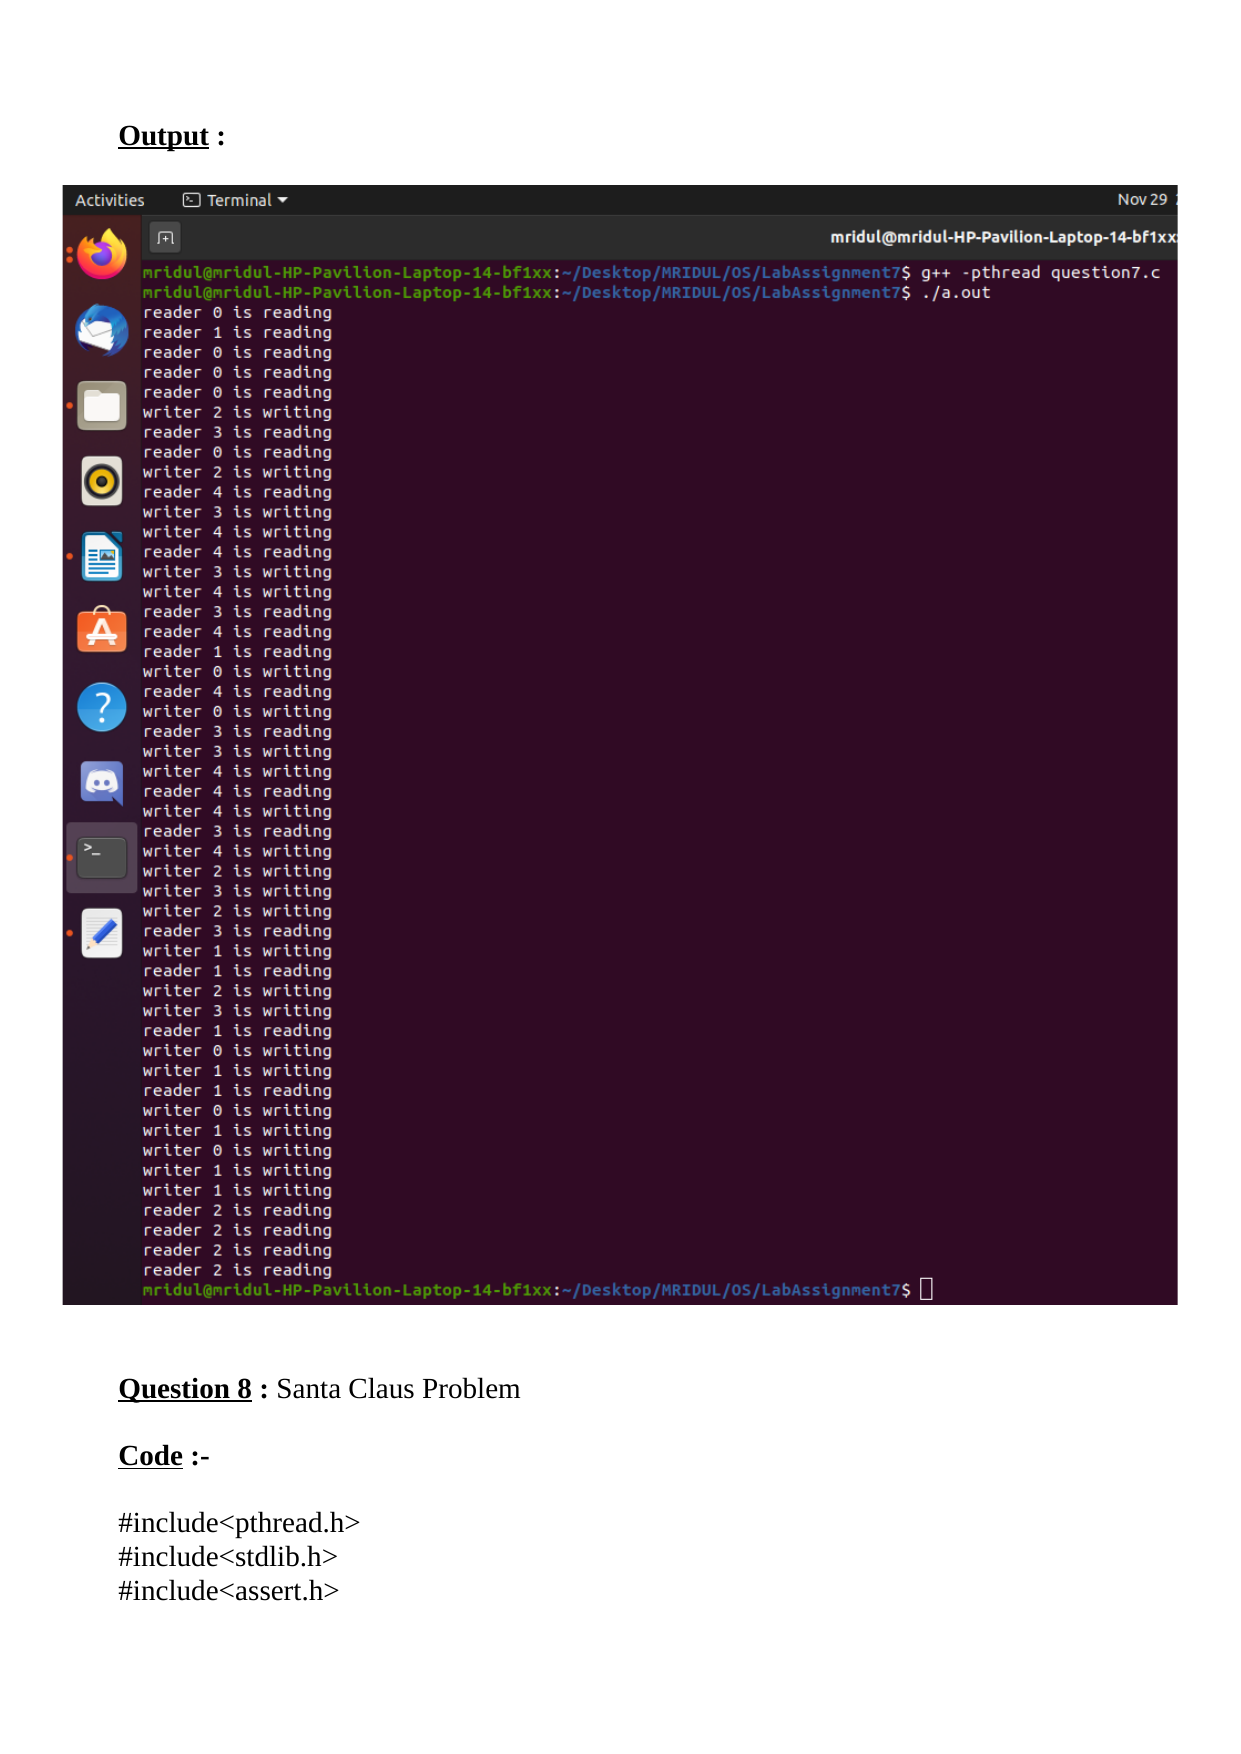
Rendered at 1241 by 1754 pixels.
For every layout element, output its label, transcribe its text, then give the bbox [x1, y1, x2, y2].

text Code :- [118, 1438, 1122, 1472]
text #include<pthread.h> [118, 1506, 1122, 1539]
text #include<assert.h> [118, 1573, 1122, 1606]
text Output : [118, 118, 1122, 152]
text #include<stdlib.h> [118, 1539, 1122, 1573]
text Question 8 : Santa Claus Problem [118, 1371, 1122, 1405]
